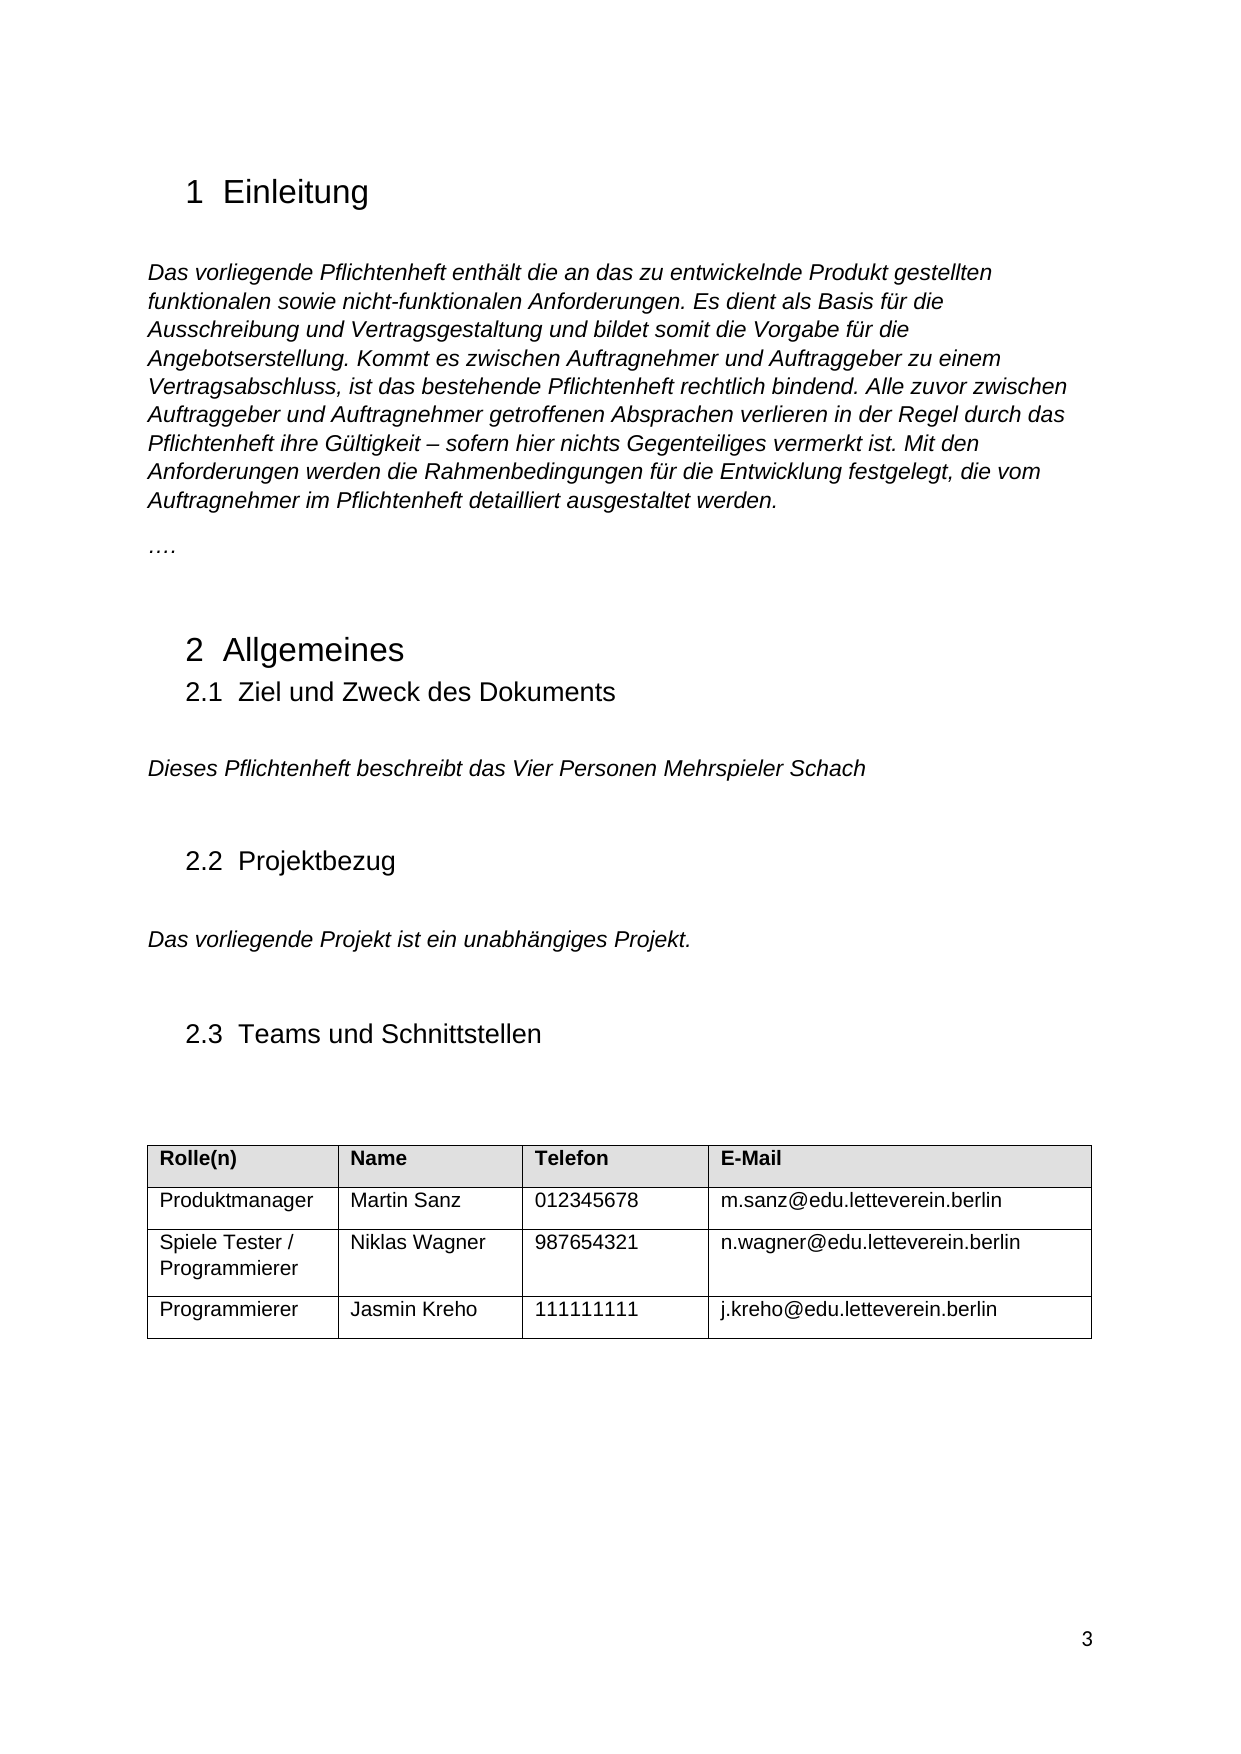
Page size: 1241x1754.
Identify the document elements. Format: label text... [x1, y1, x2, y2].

table_header Name [339, 1146, 522, 1187]
table_header Telefon [523, 1146, 708, 1187]
table_cell j.kreho@edu.letteverein.berlin [709, 1297, 1091, 1338]
subtitle Ziel und Zweck des Dokuments [185, 676, 1093, 707]
text …. [148, 532, 1093, 558]
table_cell Programmierer [148, 1297, 338, 1338]
subtitle Allgemeines [185, 630, 1093, 669]
table_cell 987654321 [523, 1230, 708, 1296]
table_cell 012345678 [523, 1188, 708, 1228]
table_cell Produktmanager [148, 1188, 338, 1228]
subtitle Teams und Schnittstellen [185, 1018, 1093, 1049]
table_cell Spiele Tester / Programmierer [148, 1230, 338, 1296]
text Das vorliegende Projekt ist ein unabhängiges Projekt. [148, 926, 1093, 952]
table_header Rolle(n) [148, 1146, 338, 1187]
table_cell n.wagner@edu.letteverein.berlin [709, 1230, 1091, 1296]
subtitle Einleitung [185, 173, 1093, 211]
table_header E-Mail [709, 1146, 1091, 1187]
table_cell Niklas Wagner [339, 1230, 522, 1296]
text Das vorliegende Pflichtenheft enthält die an das zu entwickelnde Produkt gestellten funktionalen sowie nicht-funktionalen Anforderungen. Es dient als Basis für die Ausschreibung und Vertragsgestaltung und bildet somit die Vorgabe für die Angebotserstellung. Kommt es zwischen Auftragnehmer und Auftraggeber zu einem Vertragsabschluss, ist das bestehende Pflichtenheft rechtlich bindend. Alle zuvor zwischen Auftraggeber und Auftragnehmer getroffenen Absprachen verlieren in der Regel durch das Pflichtenheft ihre Gültigkeit – sofern hier nichts Gegenteiliges vermerkt ist. Mit den Anforderungen werden die Rahmenbedingungen für die Entwicklung festgelegt, die vom Auftragnehmer im Pflichtenheft detailliert ausgestaltet werden. [148, 259, 1093, 513]
table_cell Martin Sanz [339, 1188, 522, 1228]
table_cell 111111111 [523, 1297, 708, 1338]
table_cell Jasmin Kreho [339, 1297, 522, 1338]
table_cell m.sanz@edu.letteverein.berlin [709, 1188, 1091, 1228]
text Dieses Pflichtenheft beschreibt das Vier Personen Mehrspieler Schach [148, 755, 1093, 781]
subtitle Projektbezug [185, 845, 1093, 876]
